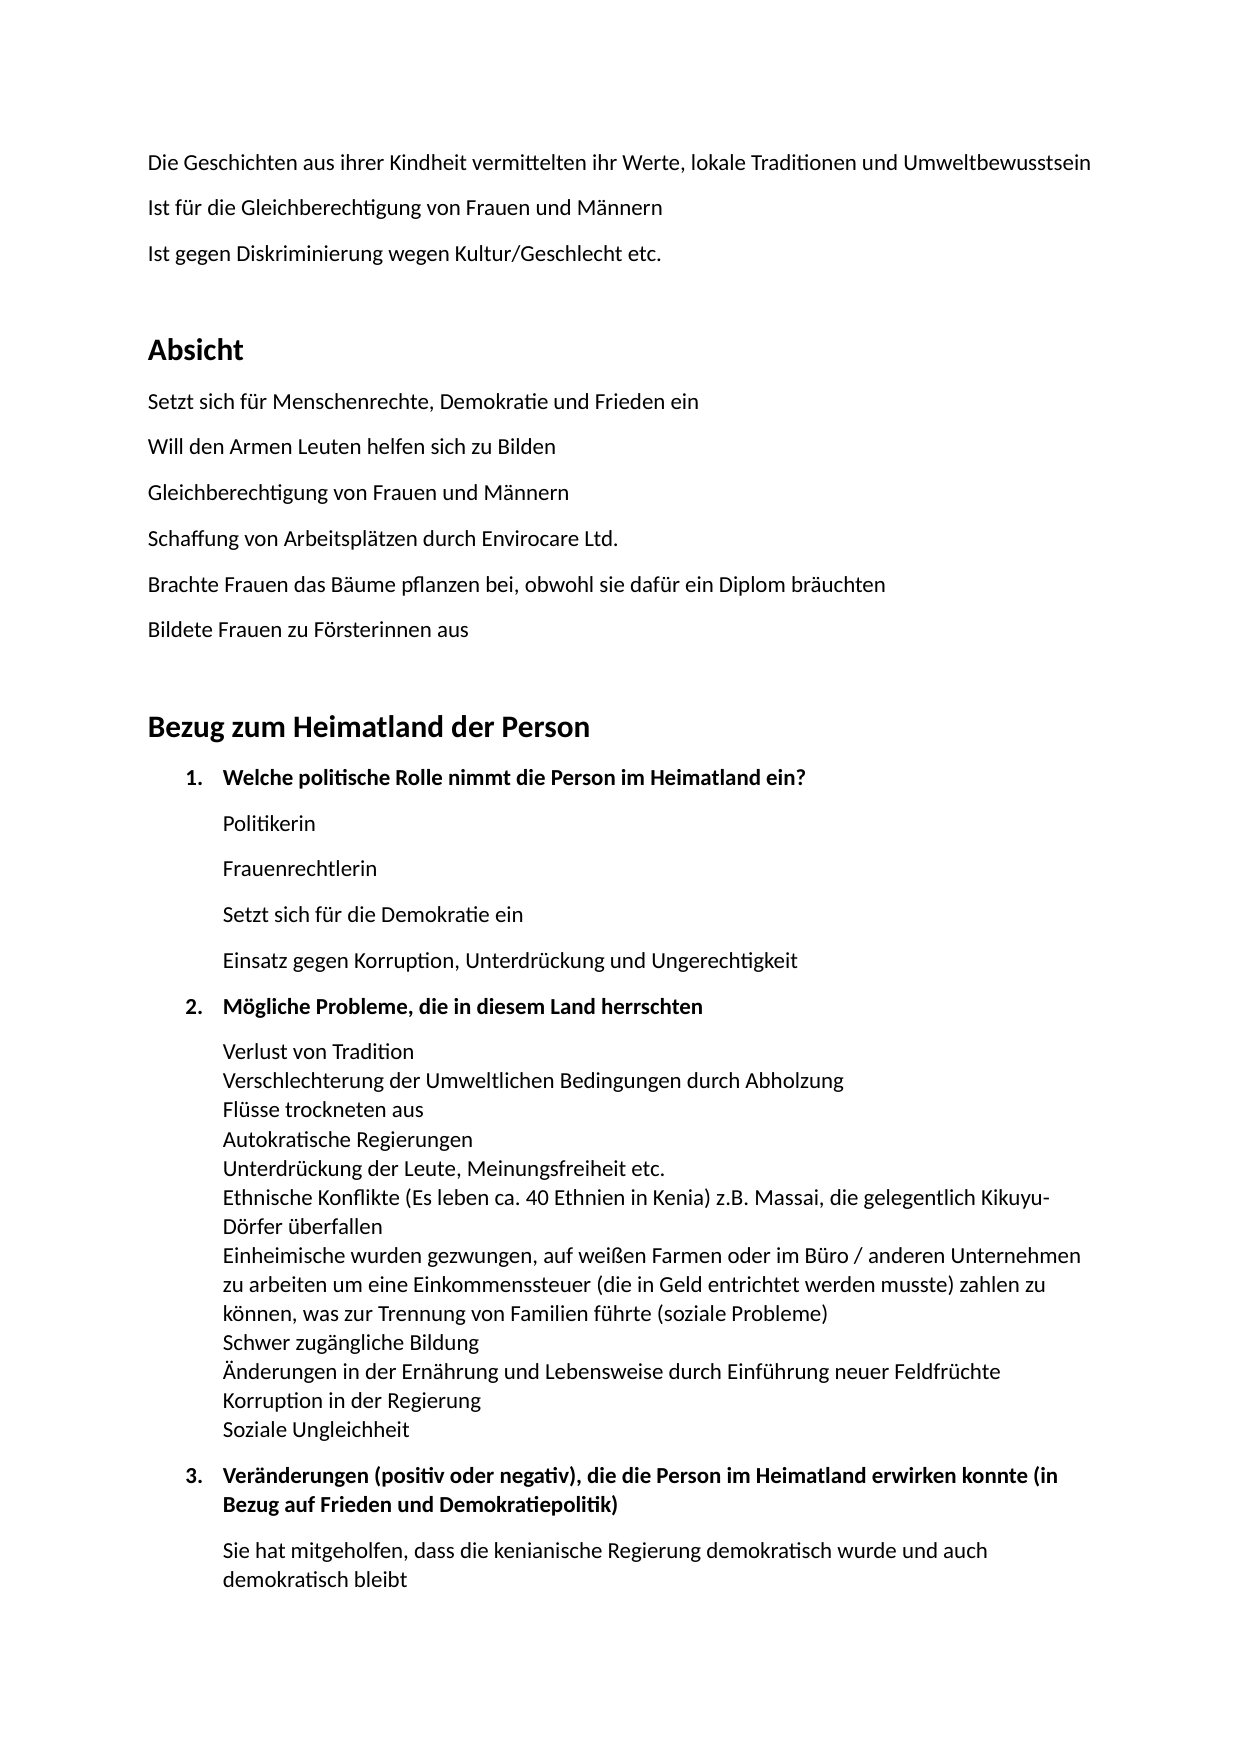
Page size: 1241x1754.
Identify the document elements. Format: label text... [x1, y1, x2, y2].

text Ist gegen Diskriminierung wegen Kultur/Geschlecht etc. [148, 239, 1093, 267]
text Gleichberechtigung von Frauen und Männern [148, 478, 1093, 506]
list Einheimische wurden gezwungen, auf weißen Farmen oder im Büro / anderen Unternehmen zu arbeiten um eine Einkommenssteuer (die in Geld entrichtet werden musste) zahlen zu können, was zur Trennung von Familien führte (soziale Probleme) [223, 1241, 1093, 1327]
list Mögliche Probleme, die in diesem Land herrschten [185, 992, 1093, 1020]
text Bildete Frauen zu Försterinnen aus [148, 615, 1093, 643]
text Setzt sich für die Demokratie ein [223, 900, 1093, 928]
list Änderungen in der Ernährung und Lebensweise durch Einführung neuer Feldfrüchte [223, 1357, 1093, 1385]
text Will den Armen Leuten helfen sich zu Bilden [148, 432, 1093, 461]
list Korruption in der Regierung [223, 1386, 1093, 1414]
text Brachte Frauen das Bäume pflanzen bei, obwohl sie dafür ein Diplom bräuchten [148, 570, 1093, 598]
list Veränderungen (positiv oder negativ), die die Person im Heimatland erwirken konnte (in Bezug auf Frieden und Demokratiepolitik) [185, 1461, 1093, 1518]
text Einsatz gegen Korruption, Unterdrückung und Ungerechtigkeit [223, 946, 1093, 974]
text Ist für die Gleichberechtigung von Frauen und Männern [148, 193, 1093, 221]
text Schaffung von Arbeitsplätzen durch Envirocare Ltd. [148, 524, 1093, 552]
list Flüsse trockneten aus [223, 1096, 1093, 1124]
text Politikerin [223, 809, 1093, 837]
list Verschlechterung der Umweltlichen Bedingungen durch Abholzung [223, 1067, 1093, 1094]
list Autokratische Regierungen [223, 1125, 1093, 1153]
list Verlust von Tradition [223, 1037, 1093, 1066]
text Die Geschichten aus ihrer Kindheit vermittelten ihr Werte, lokale Traditionen und Umweltbewusstsein [148, 148, 1093, 176]
text Absicht [148, 331, 1093, 369]
list Ethnische Konflikte (Es leben ca. 40 Ethnien in Kenia) z.B. Massai, die gelegentlich Kikuyu-Dörfer überfallen [223, 1183, 1093, 1240]
text Frauenrechtlerin [223, 854, 1093, 883]
list Schwer zugängliche Bildung [223, 1328, 1093, 1356]
text Bezug zum Heimatland der Person [148, 707, 1093, 745]
list Welche politische Rolle nimmt die Person im Heimatland ein? [185, 763, 1093, 791]
list Soziale Ungleichheit [223, 1415, 1093, 1443]
text Sie hat mitgeholfen, dass die kenianische Regierung demokratisch wurde und auch demokratisch bleibt [223, 1536, 1093, 1593]
list Unterdrückung der Leute, Meinungsfreiheit etc. [223, 1154, 1093, 1182]
text Setzt sich für Menschenrechte, Demokratie und Frieden ein [148, 387, 1093, 415]
